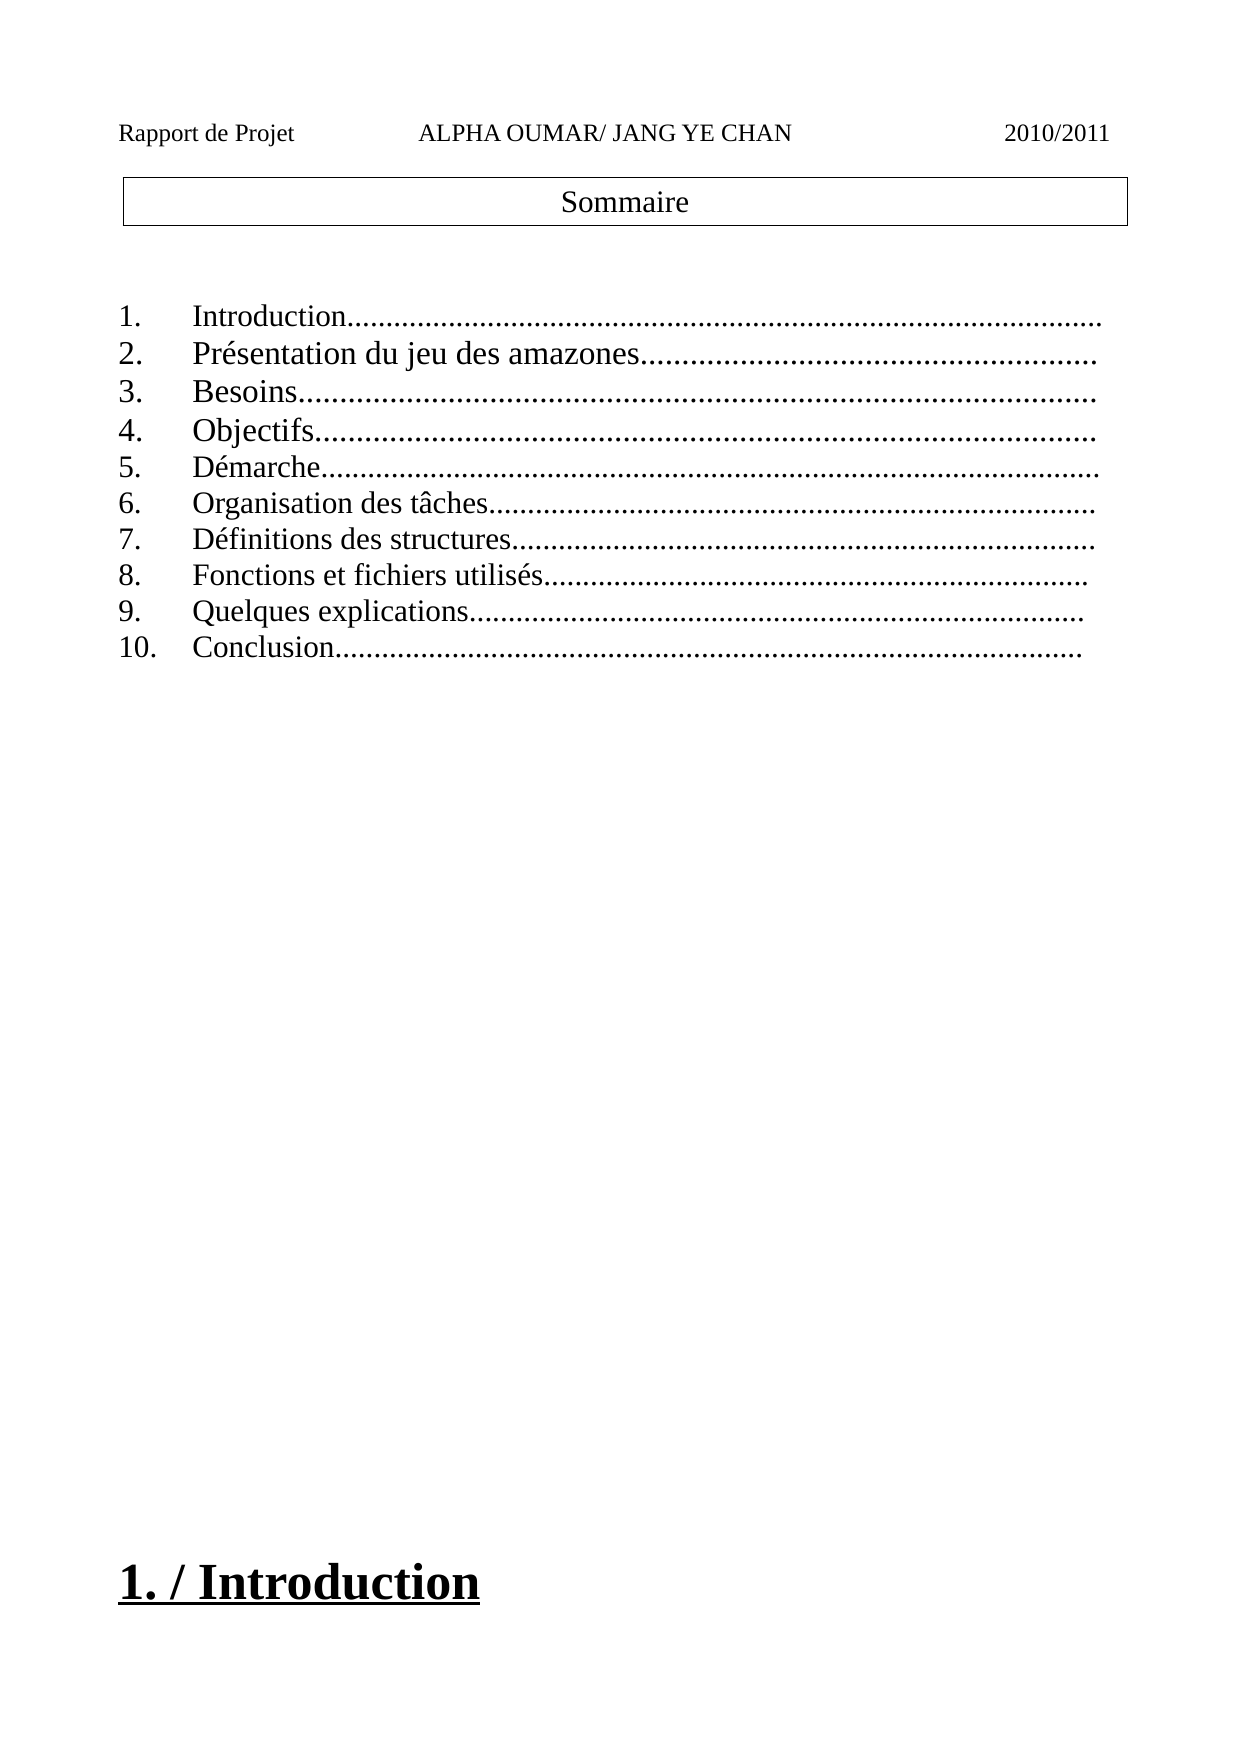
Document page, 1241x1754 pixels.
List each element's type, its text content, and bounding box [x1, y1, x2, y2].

table_header Sommaire [124, 178, 1127, 225]
text 2. Présentation du jeu des amazones....................................................... [118, 333, 1122, 372]
text 9. Quelques explications............................................................................... [118, 592, 1122, 628]
text 4. Objectifs.............................................................................................. [118, 410, 1122, 448]
text 5. Démarche.................................................................................................... [118, 448, 1122, 484]
text 1. / Introduction [118, 1550, 1122, 1610]
text 6. Organisation des tâches.............................................................................. [118, 484, 1122, 520]
text 10. Conclusion................................................................................................ [118, 628, 1122, 664]
text 3. Besoins................................................................................................ [118, 372, 1122, 410]
text 8. Fonctions et fichiers utilisés...................................................................... [118, 556, 1122, 592]
text 1. Introduction................................................................................................. [118, 297, 1122, 333]
text 7. Définitions des structures........................................................................... [118, 520, 1122, 556]
